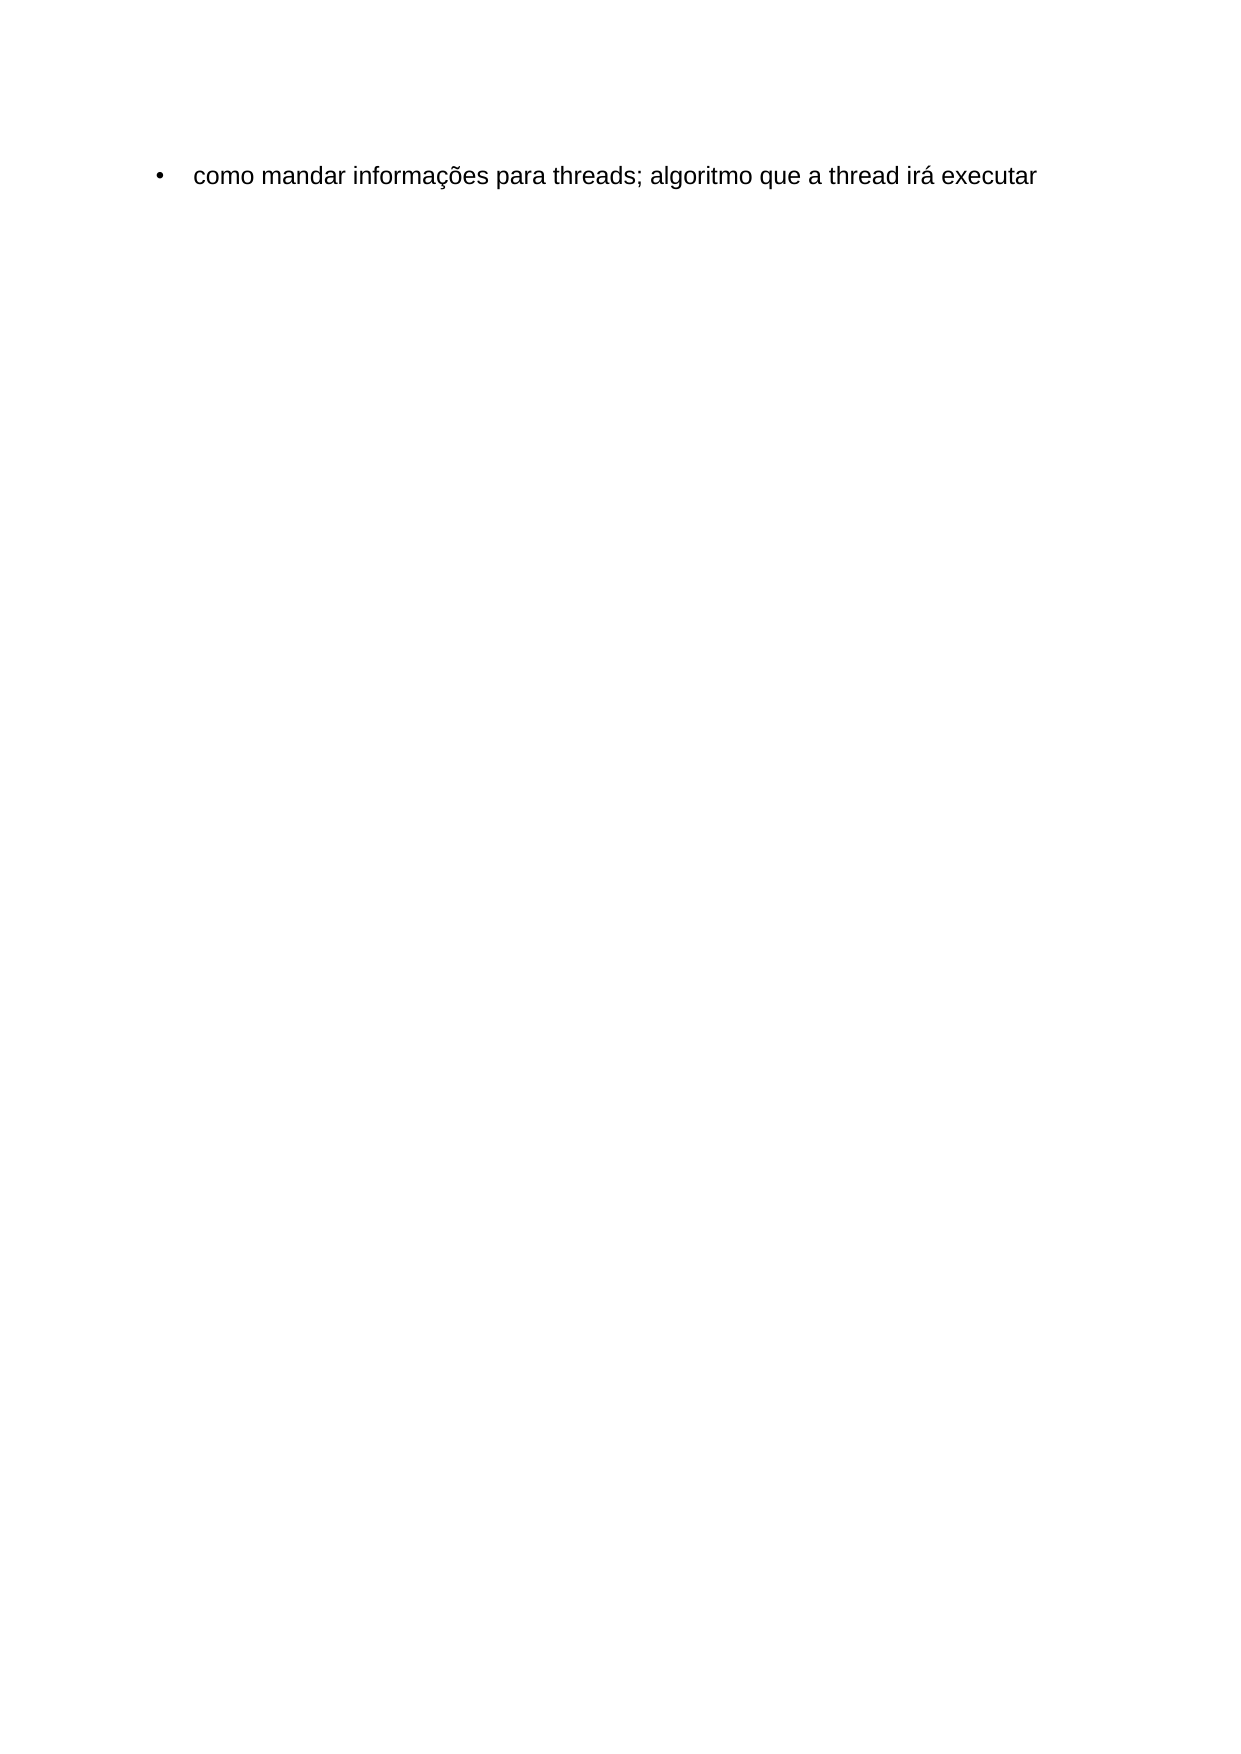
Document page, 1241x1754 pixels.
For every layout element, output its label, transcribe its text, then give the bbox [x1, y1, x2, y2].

list como mandar informações para threads; algoritmo que a thread irá executar [156, 161, 1122, 708]
